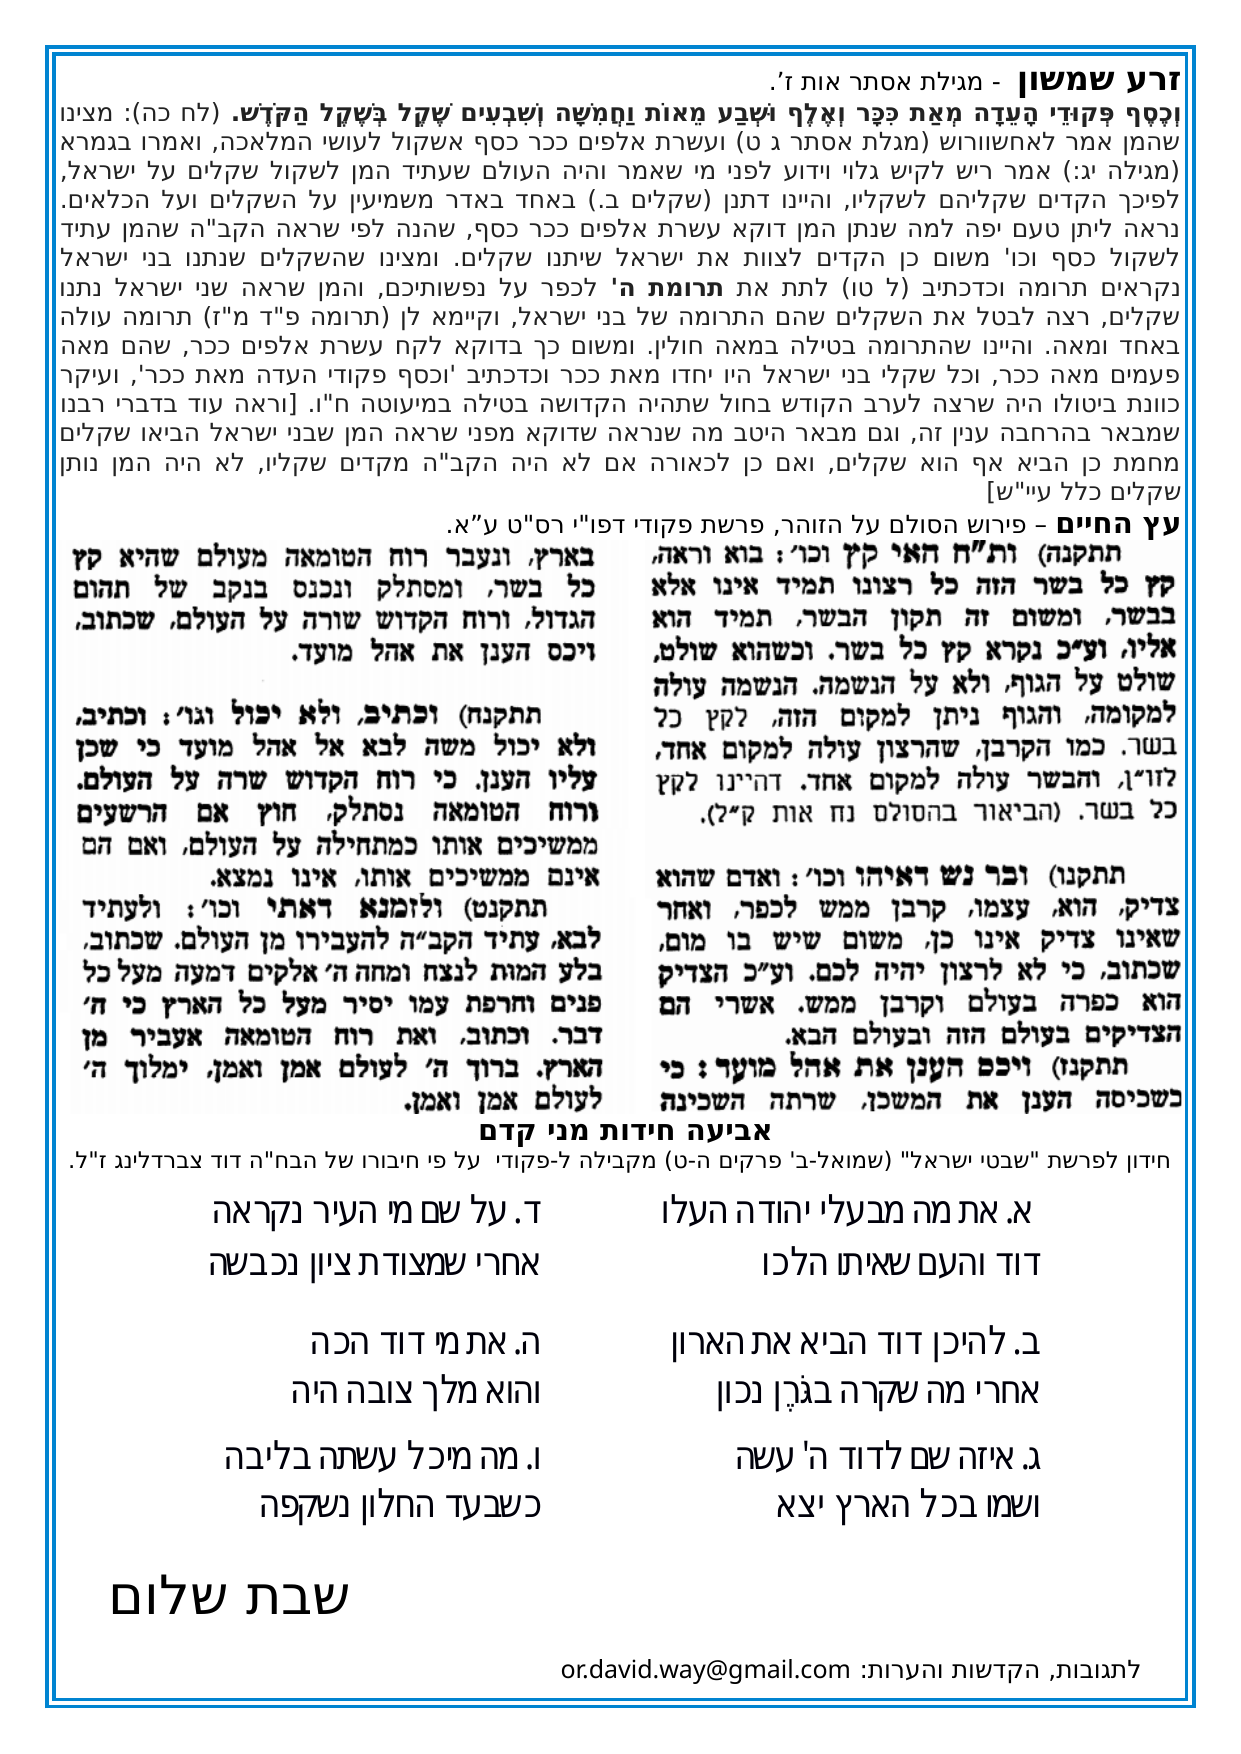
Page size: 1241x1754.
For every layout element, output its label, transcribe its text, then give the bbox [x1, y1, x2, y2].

list זרע שמשון - מגילת אסתר אות ז’. [59, 59, 1182, 98]
picture [58, 540, 1182, 1114]
text חידון לפרשת "שבטי ישראל" (שמואל-ב' פרקים ה-ט) מקבילה ל-פקודי על פי חיבורו של הבח"ה דוד צברדלינג ז"ל. [59, 1148, 1182, 1174]
text אביעה חידות מני קדם [59, 1114, 1182, 1148]
list עץ החיים – פירוש הסולם על הזוהר, פרשת פקודי דפו"י רס"ט ע”א. [59, 506, 1182, 540]
list לתגובות, הקדשות והערות: or.david.way@gmail.com [59, 1651, 1182, 1685]
list וְכֶסֶף פְּקוּדֵי הָעֵדָה מְאַת כִּכָּר וְאֶלֶף וּשְׁבַע מֵאוֹת וַחֲמִשָּׁה וְשִׁבְעִים שֶׁקֶל בְּשֶׁקֶל הַקֹּדֶשׁ. (לח כה): מצינו שהמן אמר לאחשוורוש (מגלת אסתר ג ט) ועשרת אלפים ככר כסף אשקול לעושי המלאכה, ואמרו בגמרא (מגילה יג:) אמר ריש לקיש גלוי וידוע לפני מי שאמר והיה העולם שעתיד המן לשקול שקלים על ישראל, לפיכך הקדים שקליהם לשקליו, והיינו דתנן (שקלים ב.) באחד באדר משמיעין על השקלים ועל הכלאים. נראה ליתן טעם יפה למה שנתן המן דוקא עשרת אלפים ככר כסף, שהנה לפי שראה הקב"ה שהמן עתיד לשקול כסף וכו' משום כן הקדים לצוות את ישראל שיתנו שקלים. ומצינו שהשקלים שנתנו בני ישראל נקראים תרומה וכדכתיב (ל טו) לתת את תרומת ה' לכפר על נפשותיכם, והמן שראה שני ישראל נתנו שקלים, רצה לבטל את השקלים שהם התרומה של בני ישראל, וקיימא לן (תרומה פ"ד מ"ז) תרומה עולה באחד ומאה. והיינו שהתרומה בטילה במאה חולין. ומשום כך בדוקא לקח עשרת אלפים ככר, שהם מאה פעמים מאה ככר, וכל שקלי בני ישראל היו יחדו מאת ככר וכדכתיב 'וכסף פקודי העדה מאת ככר', ועיקר כוונת ביטולו היה שרצה לערב הקודש בחול שתהיה הקדושה בטילה במיעוטה ח"ו. [וראה עוד בדברי רבנו שמבאר בהרחבה ענין זה, וגם מבאר היטב מה שנראה שדוקא מפני שראה המן שבני ישראל הביאו שקלים מחמת כן הביא אף הוא שקלים, ואם כן לכאורה אם לא היה הקב"ה מקדים שקליו, לא היה המן נותן שקלים כלל עיי"ש] [59, 98, 1182, 506]
